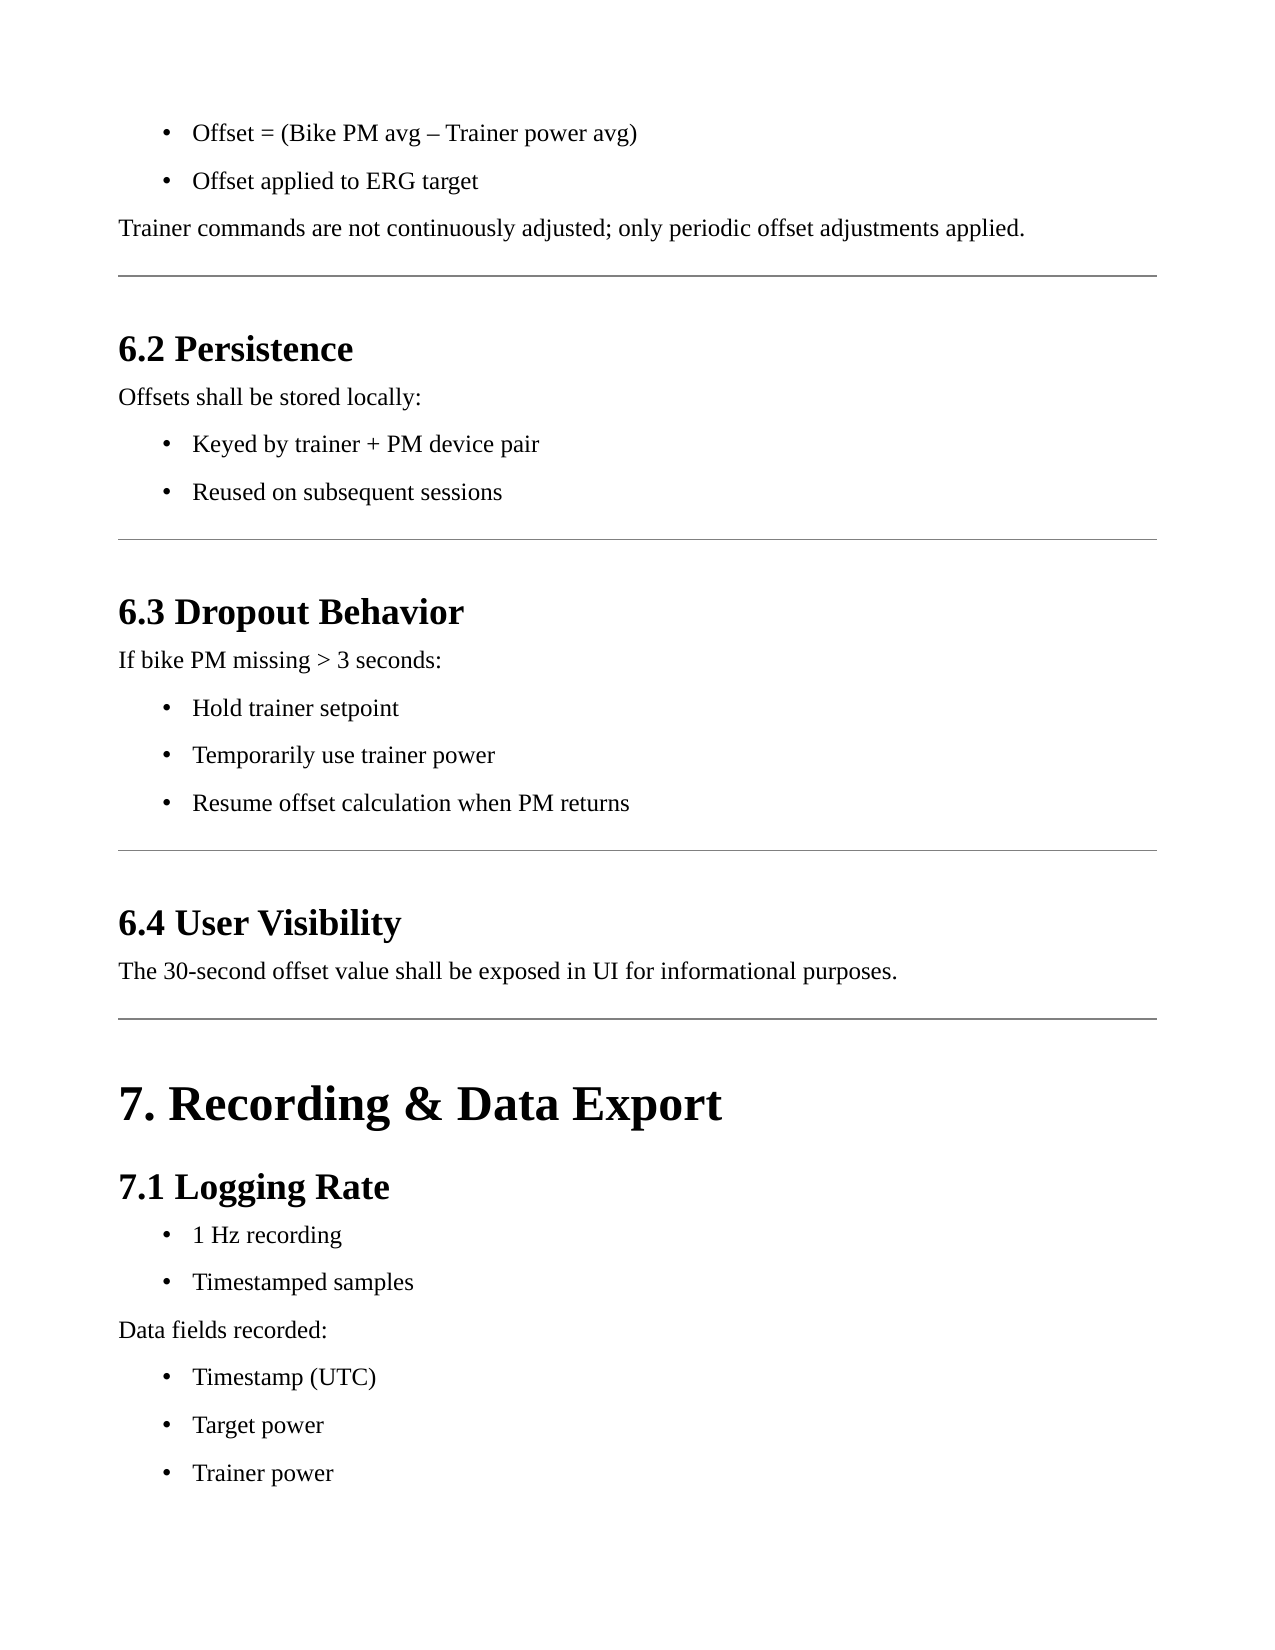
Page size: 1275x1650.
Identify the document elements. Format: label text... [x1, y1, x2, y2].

list Resume offset calculation when PM returns [162, 788, 1157, 817]
text The 30-second offset value shall be exposed in UI for informational purposes. [118, 956, 1157, 985]
subtitle 7.1 Logging Rate [118, 1164, 1157, 1207]
list Trainer power [162, 1458, 1157, 1486]
list Keyed by trainer + PM device pair [162, 429, 1157, 458]
list Target power [162, 1410, 1157, 1439]
subtitle 6.3 Dropout Behavior [118, 589, 1157, 633]
subtitle 6.4 User Visibility [118, 901, 1157, 944]
list Timestamped samples [162, 1267, 1157, 1296]
list Temporarily use trainer power [162, 740, 1157, 769]
list Reused on subsequent sessions [162, 477, 1157, 506]
text If bike PM missing > 3 seconds: [118, 645, 1157, 674]
list Offset = (Bike PM avg – Trainer power avg) [162, 118, 1157, 147]
list Hold trainer setpoint [162, 693, 1157, 722]
text Offsets shall be stored locally: [118, 382, 1157, 410]
text Data fields recorded: [118, 1315, 1157, 1344]
text Trainer commands are not continuously adjusted; only periodic offset adjustments applied. [118, 213, 1157, 242]
subtitle 7. Recording & Data Export [118, 1073, 1157, 1131]
list 1 Hz recording [162, 1220, 1157, 1248]
list Timestamp (UTC) [162, 1362, 1157, 1391]
subtitle 6.2 Persistence [118, 326, 1157, 369]
list Offset applied to ERG target [162, 166, 1157, 194]
